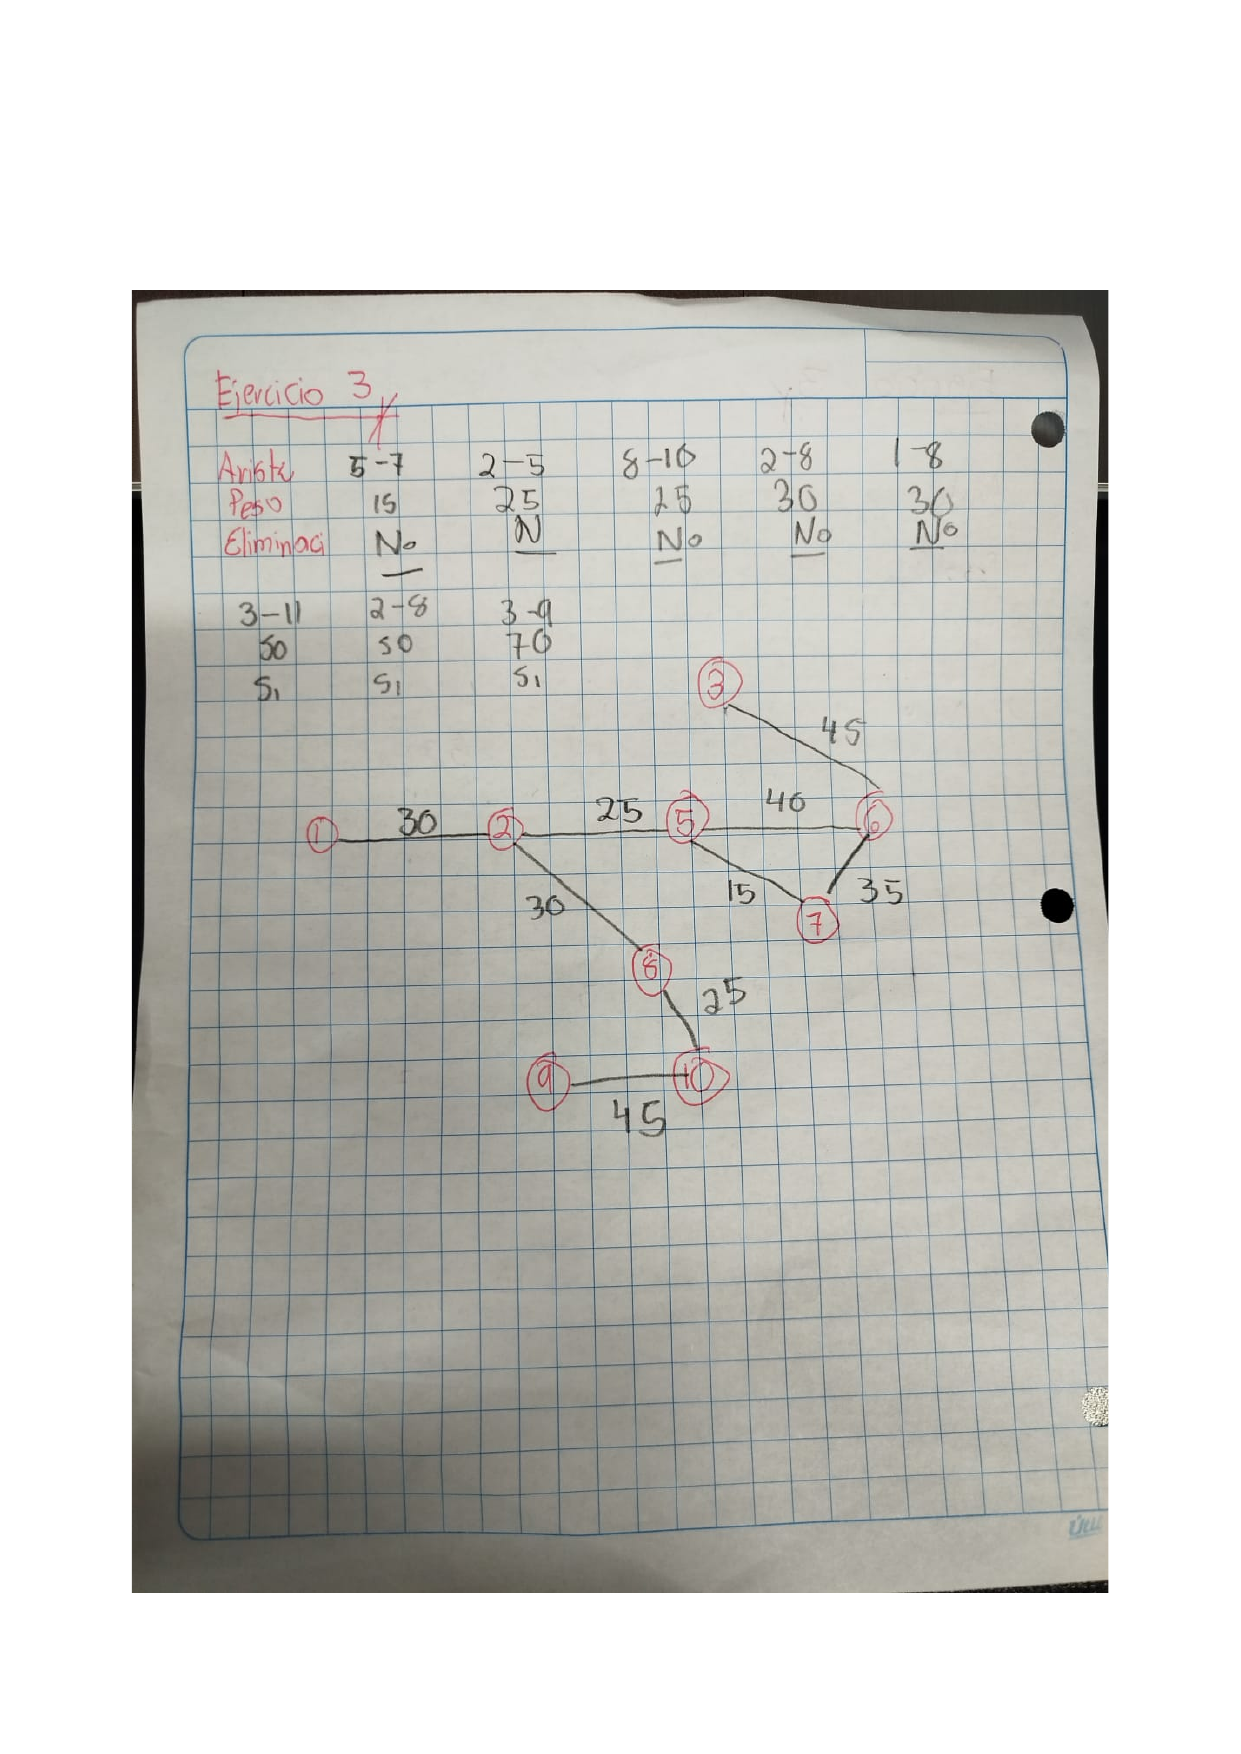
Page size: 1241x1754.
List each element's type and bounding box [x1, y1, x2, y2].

picture [131, 290, 1109, 1593]
